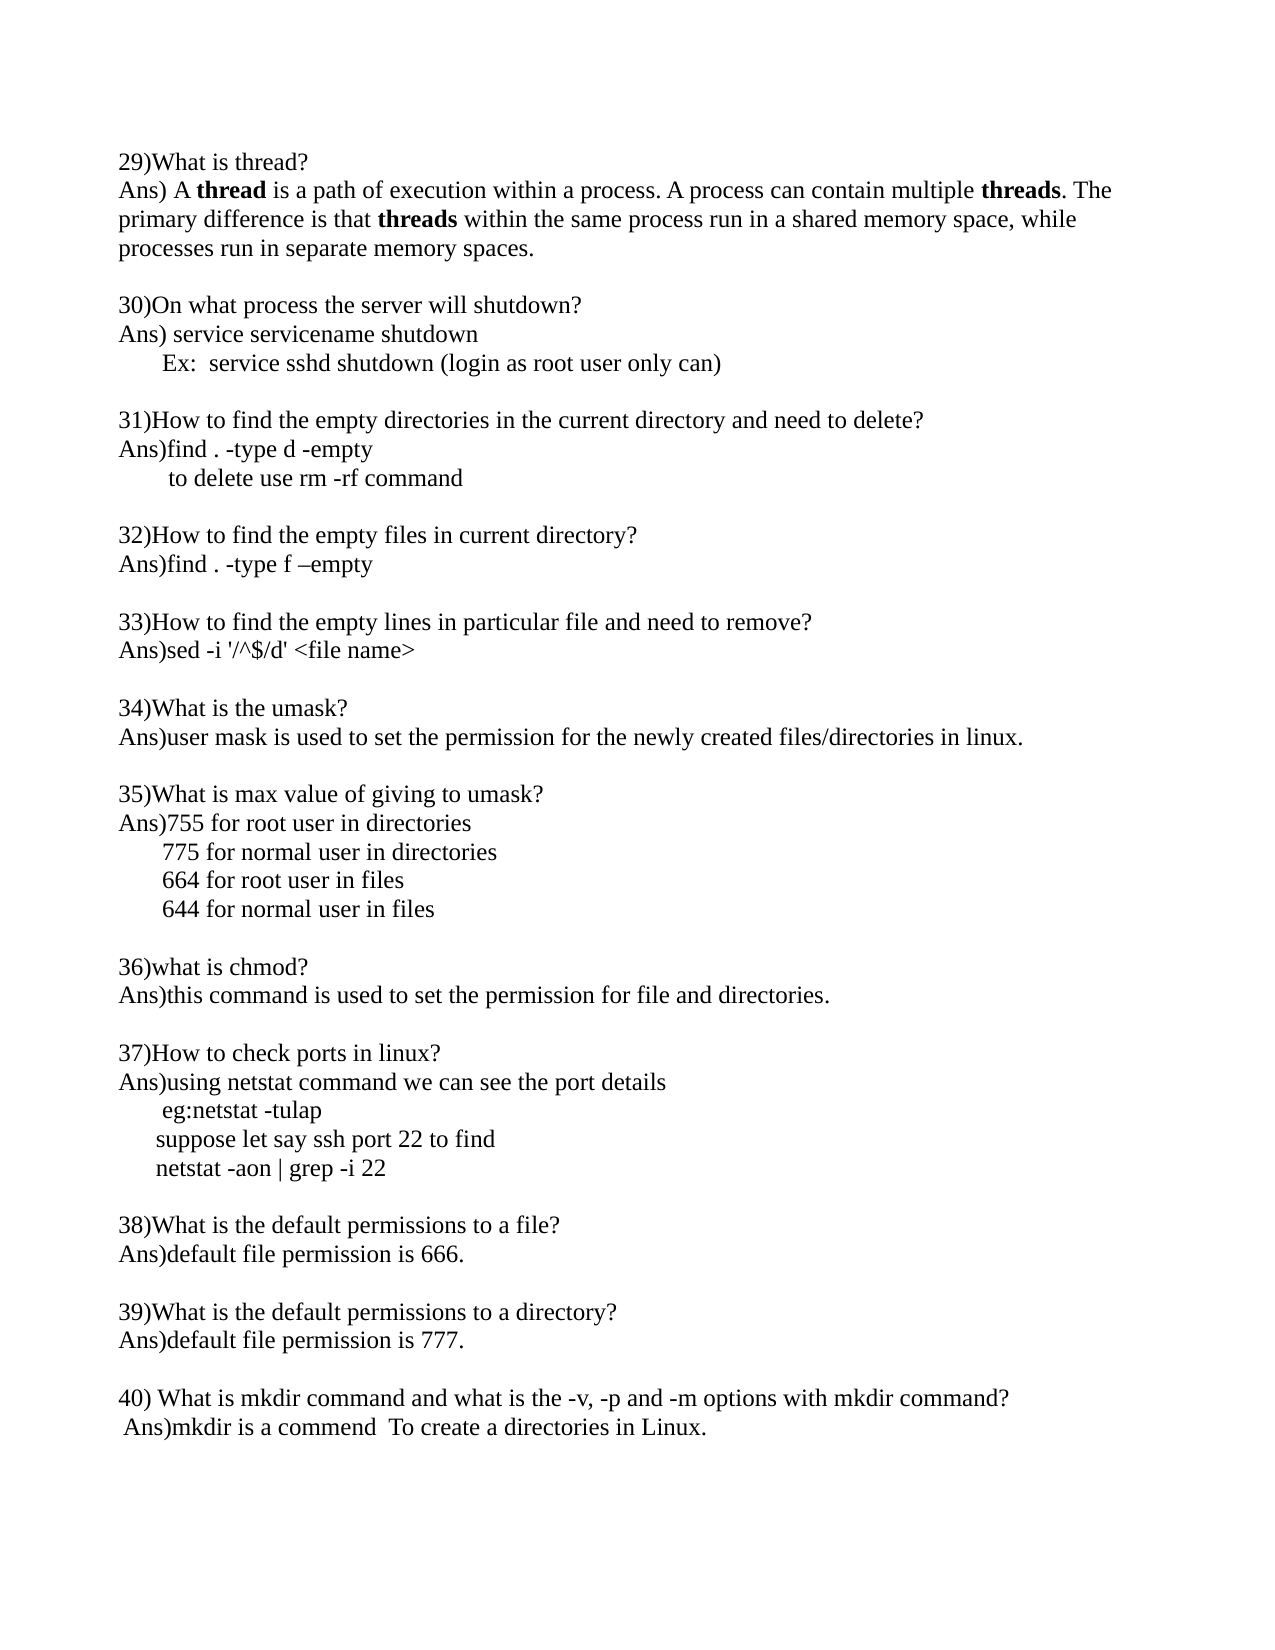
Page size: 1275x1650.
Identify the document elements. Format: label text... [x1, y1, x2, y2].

text 34)What is the umask? [118, 693, 1157, 722]
text Ans)this command is used to set the permission for file and directories. [118, 981, 1157, 1009]
text Ans)sed -i '/^$/d' <file name> [118, 636, 1157, 664]
text Ans)default file permission is 777. [118, 1326, 1157, 1354]
text Ans)using netstat command we can see the port details [118, 1067, 1157, 1096]
text Ans)find . -type d -empty [118, 434, 1157, 463]
text 29)What is thread? [118, 147, 1157, 176]
text 775 for normal user in directories [118, 837, 1157, 866]
text eg:netstat -tulap [118, 1096, 1157, 1124]
text 35)What is max value of giving to umask? [118, 779, 1157, 808]
text Ans)mkdir is a commend To create a directories in Linux. [118, 1412, 1157, 1441]
text Ex: service sshd shutdown (login as root user only can) [118, 348, 1157, 377]
text Ans) service servicename shutdown [118, 319, 1157, 348]
text 32)How to find the empty files in current directory? [118, 521, 1157, 549]
text 37)How to check ports in linux? [118, 1038, 1157, 1067]
text suppose let say ssh port 22 to find [118, 1124, 1157, 1153]
text to delete use rm -rf command [118, 463, 1157, 492]
text Ans)user mask is used to set the permission for the newly created files/directories in linux. [118, 722, 1157, 751]
text netstat -aon | grep -i 22 [118, 1153, 1157, 1182]
text Ans) A thread is a path of execution within a process. A process can contain multiple threads. The primary difference is that threads within the same process run in a shared memory space, while processes run in separate memory spaces. [118, 176, 1157, 291]
text 30)On what process the server will shutdown? [118, 291, 1157, 319]
text 664 for root user in files [118, 866, 1157, 894]
text 33)How to find the empty lines in particular file and need to remove? [118, 607, 1157, 636]
text 31)How to find the empty directories in the current directory and need to delete? [118, 406, 1157, 434]
text 39)What is the default permissions to a directory? [118, 1297, 1157, 1326]
text Ans)755 for root user in directories [118, 808, 1157, 837]
text Ans)find . -type f –empty [118, 549, 1157, 578]
text 38)What is the default permissions to a file? [118, 1211, 1157, 1239]
text Ans)default file permission is 666. [118, 1239, 1157, 1268]
text 40) What is mkdir command and what is the -v, -p and -m options with mkdir command? [118, 1383, 1157, 1412]
text 36)what is chmod? [118, 952, 1157, 981]
text 644 for normal user in files [118, 894, 1157, 923]
